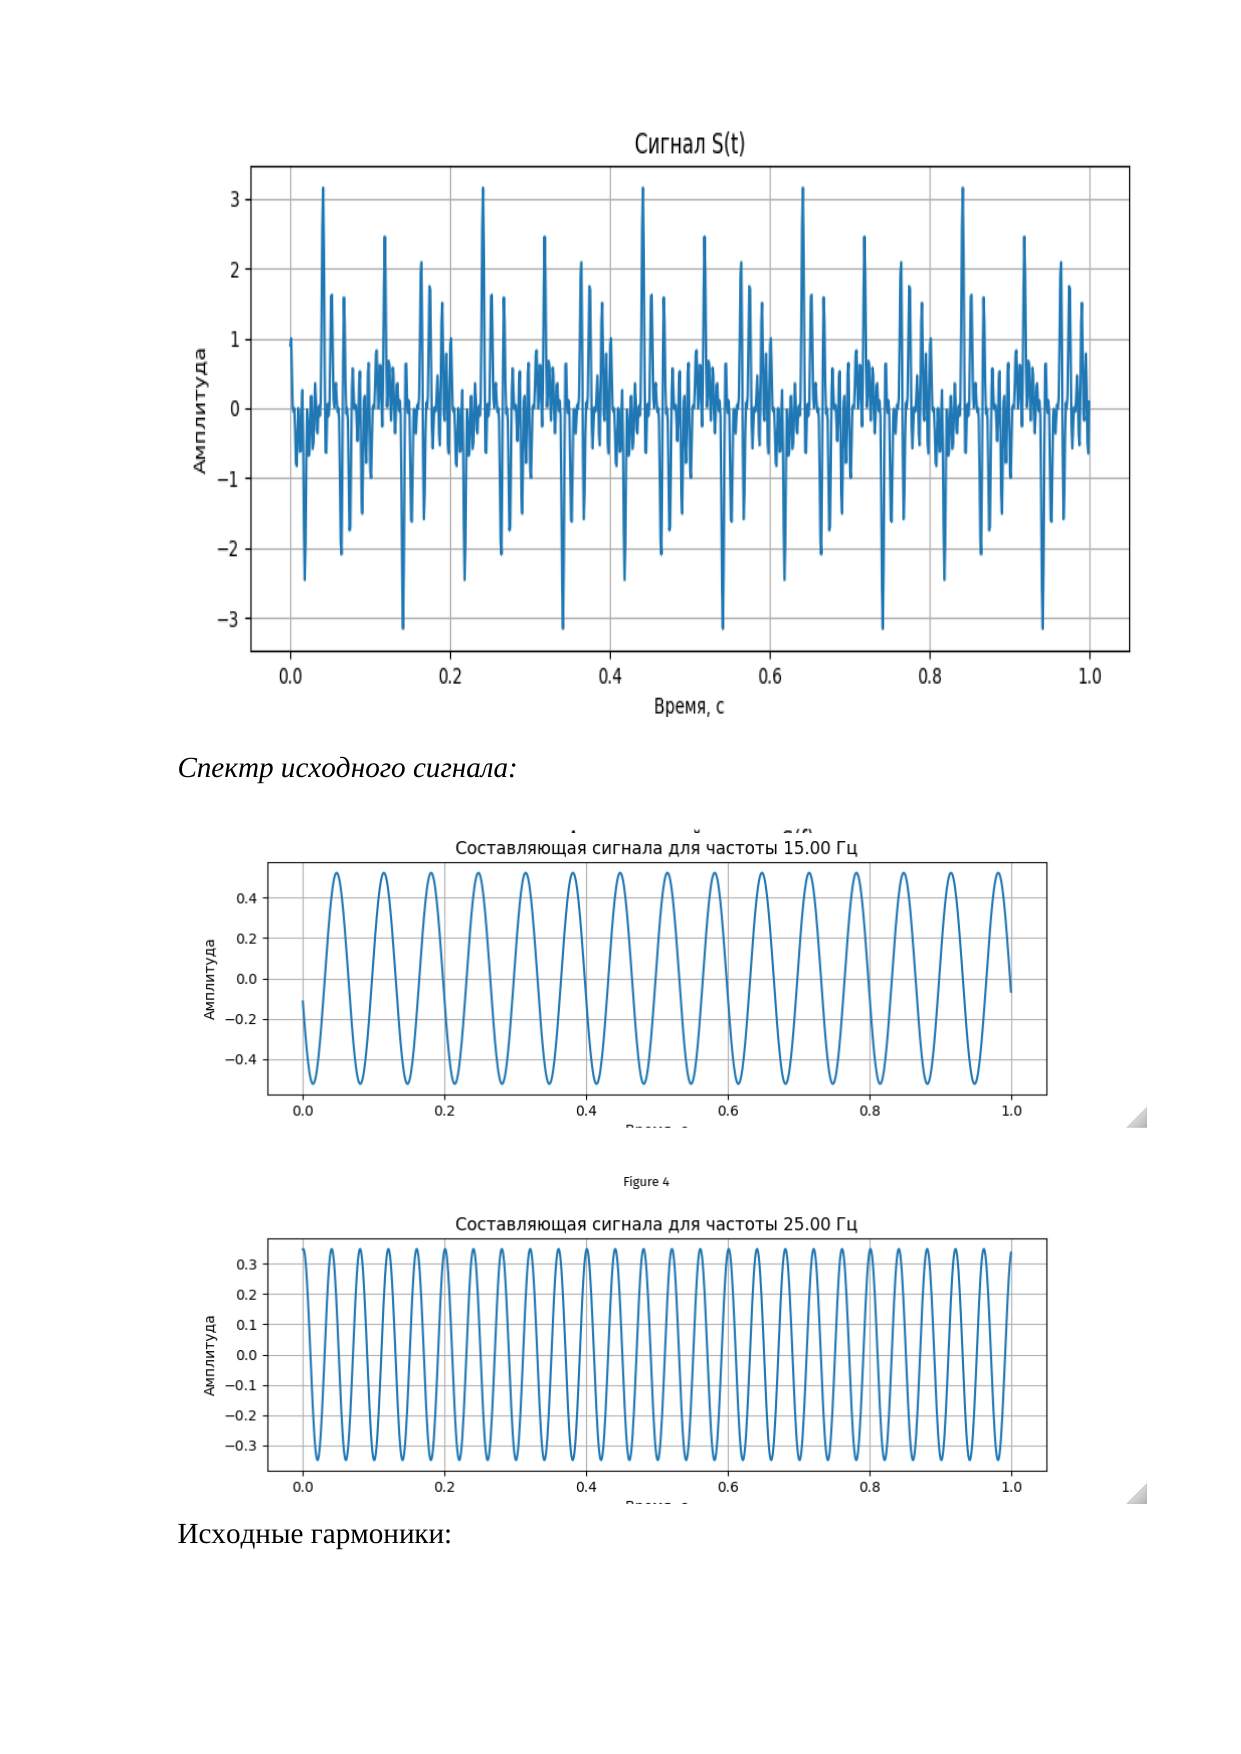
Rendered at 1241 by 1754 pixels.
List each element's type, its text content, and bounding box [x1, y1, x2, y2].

text Спектр исходного сигнала: [177, 750, 1152, 784]
picture [187, 130, 1162, 717]
text Исходные гармоники: [177, 812, 1152, 1549]
picture [183, 820, 1162, 1516]
